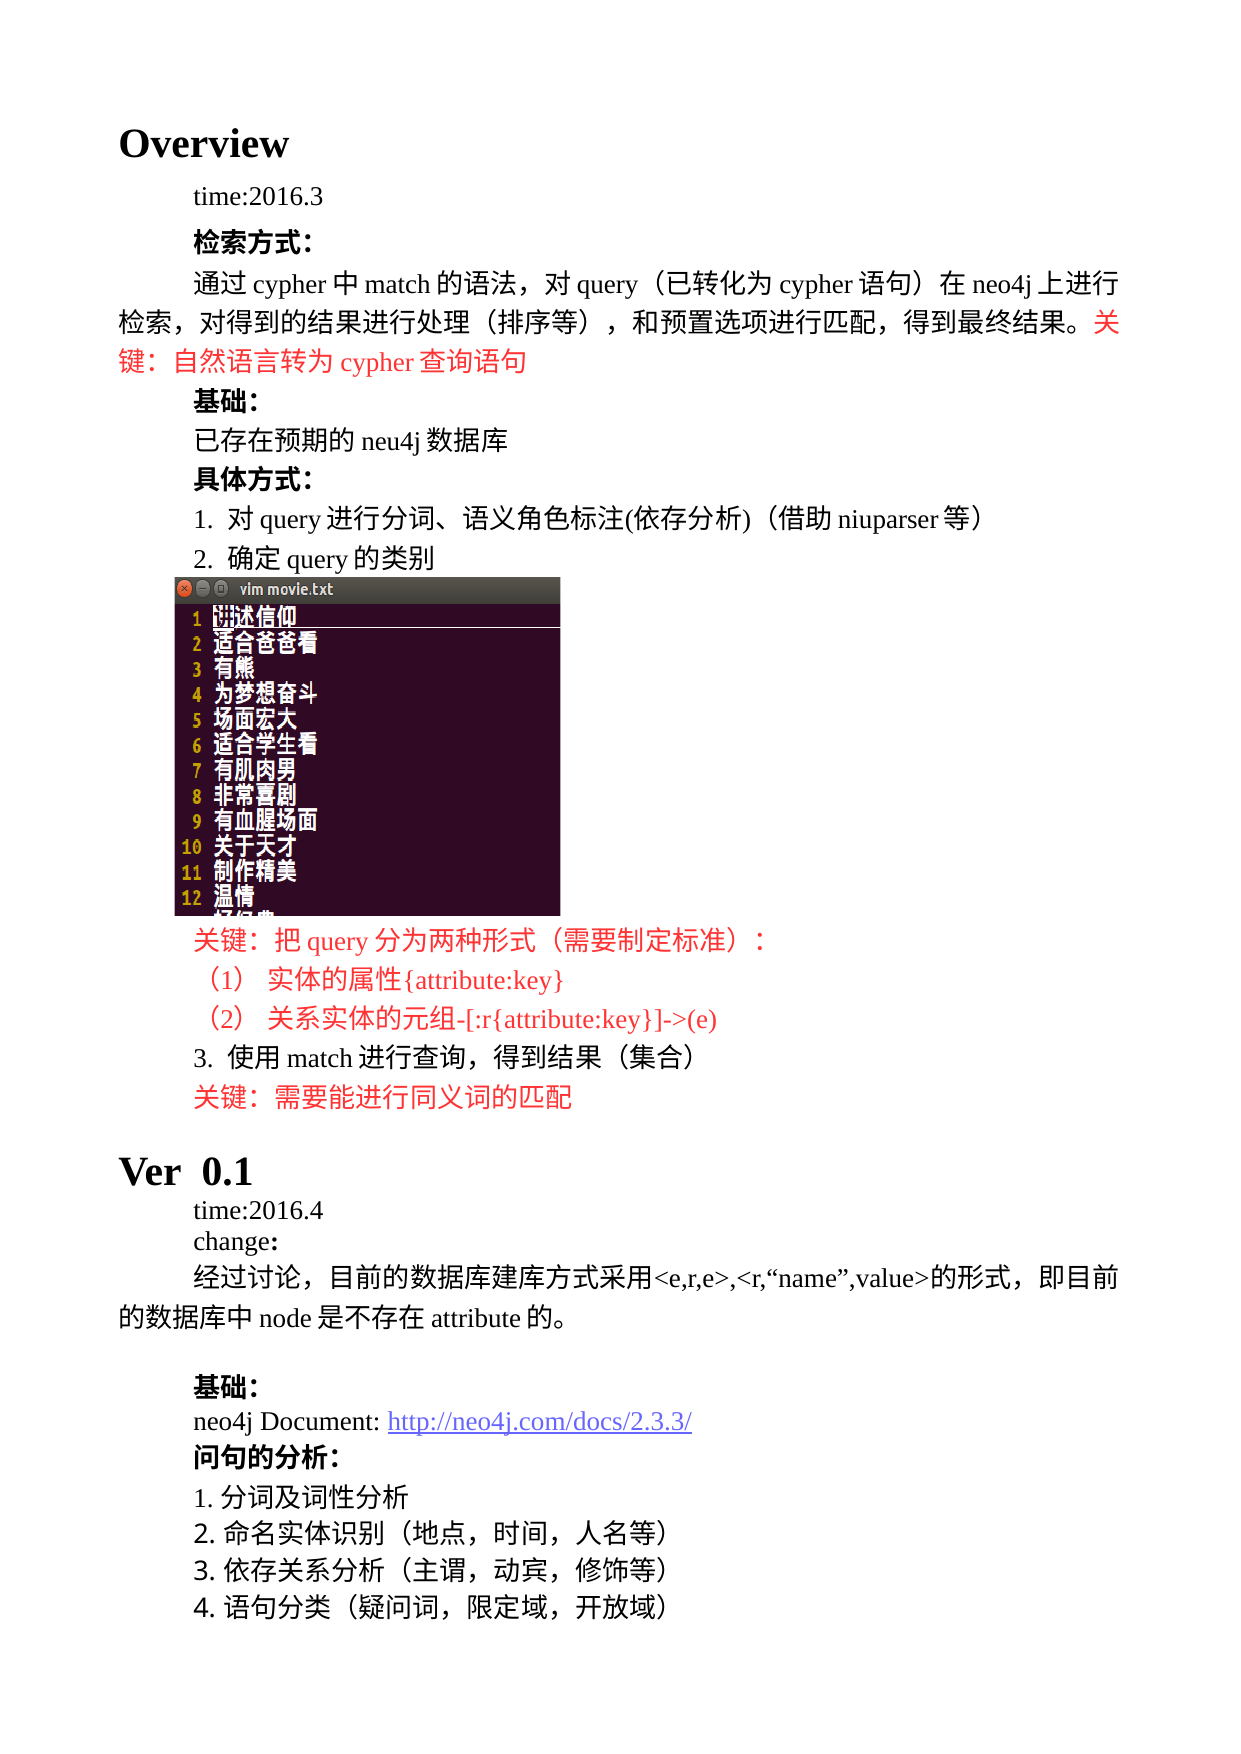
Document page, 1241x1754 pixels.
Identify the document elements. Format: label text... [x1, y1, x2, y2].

text time:2016.4 [118, 1194, 1122, 1225]
text 问句的分析： [118, 1436, 1122, 1476]
text 1. 对query进行分词、语义角色标注(依存分析)（借助niuparser等） [118, 497, 1122, 537]
text 2. 命名实体识别（地点，时间，人名等） [118, 1515, 1122, 1552]
text 检索方式： [118, 214, 1122, 262]
text 关键：把query分为两种形式（需要制定标准）： [118, 919, 1122, 958]
text 基础： [118, 1366, 1122, 1405]
text 1. 分词及词性分析 [118, 1476, 1122, 1515]
picture [174, 577, 561, 916]
text 3. 使用match进行查询，得到结果（集合） [118, 1036, 1122, 1076]
text Overview [118, 118, 1122, 166]
text （2） 关系实体的元组-[:r{attribute:key}]->(e) [118, 997, 1122, 1036]
text Ver 0.1 [118, 1146, 1122, 1194]
text 3. 依存关系分析（主谓，动宾，修饰等） [118, 1552, 1122, 1589]
text 关键：需要能进行同义词的匹配 [118, 1076, 1122, 1115]
text 具体方式： [118, 458, 1122, 497]
text time:2016.3 [118, 166, 1122, 214]
text （1） 实体的属性{attribute:key} [118, 958, 1122, 997]
text neo4j Document: http://neo4j.com/docs/2.3.3/ [118, 1405, 1122, 1436]
text 已存在预期的neu4j数据库 [118, 419, 1122, 458]
text 通过cypher中match的语法，对query（已转化为cypher语句）在neo4j上进行检索，对得到的结果进行处理（排序等），和预置选项进行匹配，得到最终结果。关键：自然语言转为cypher查询语句 [118, 262, 1122, 380]
text 4. 语句分类（疑问词，限定域，开放域） [118, 1589, 1122, 1626]
text 2. 确定query的类别 [118, 537, 1122, 576]
text change: [118, 1225, 1122, 1256]
text 基础： [118, 380, 1122, 419]
text 经过讨论，目前的数据库建库方式采用<e,r,e>,<r,“name”,value>的形式，即目前的数据库中node是不存在attribute的。 [118, 1256, 1122, 1335]
